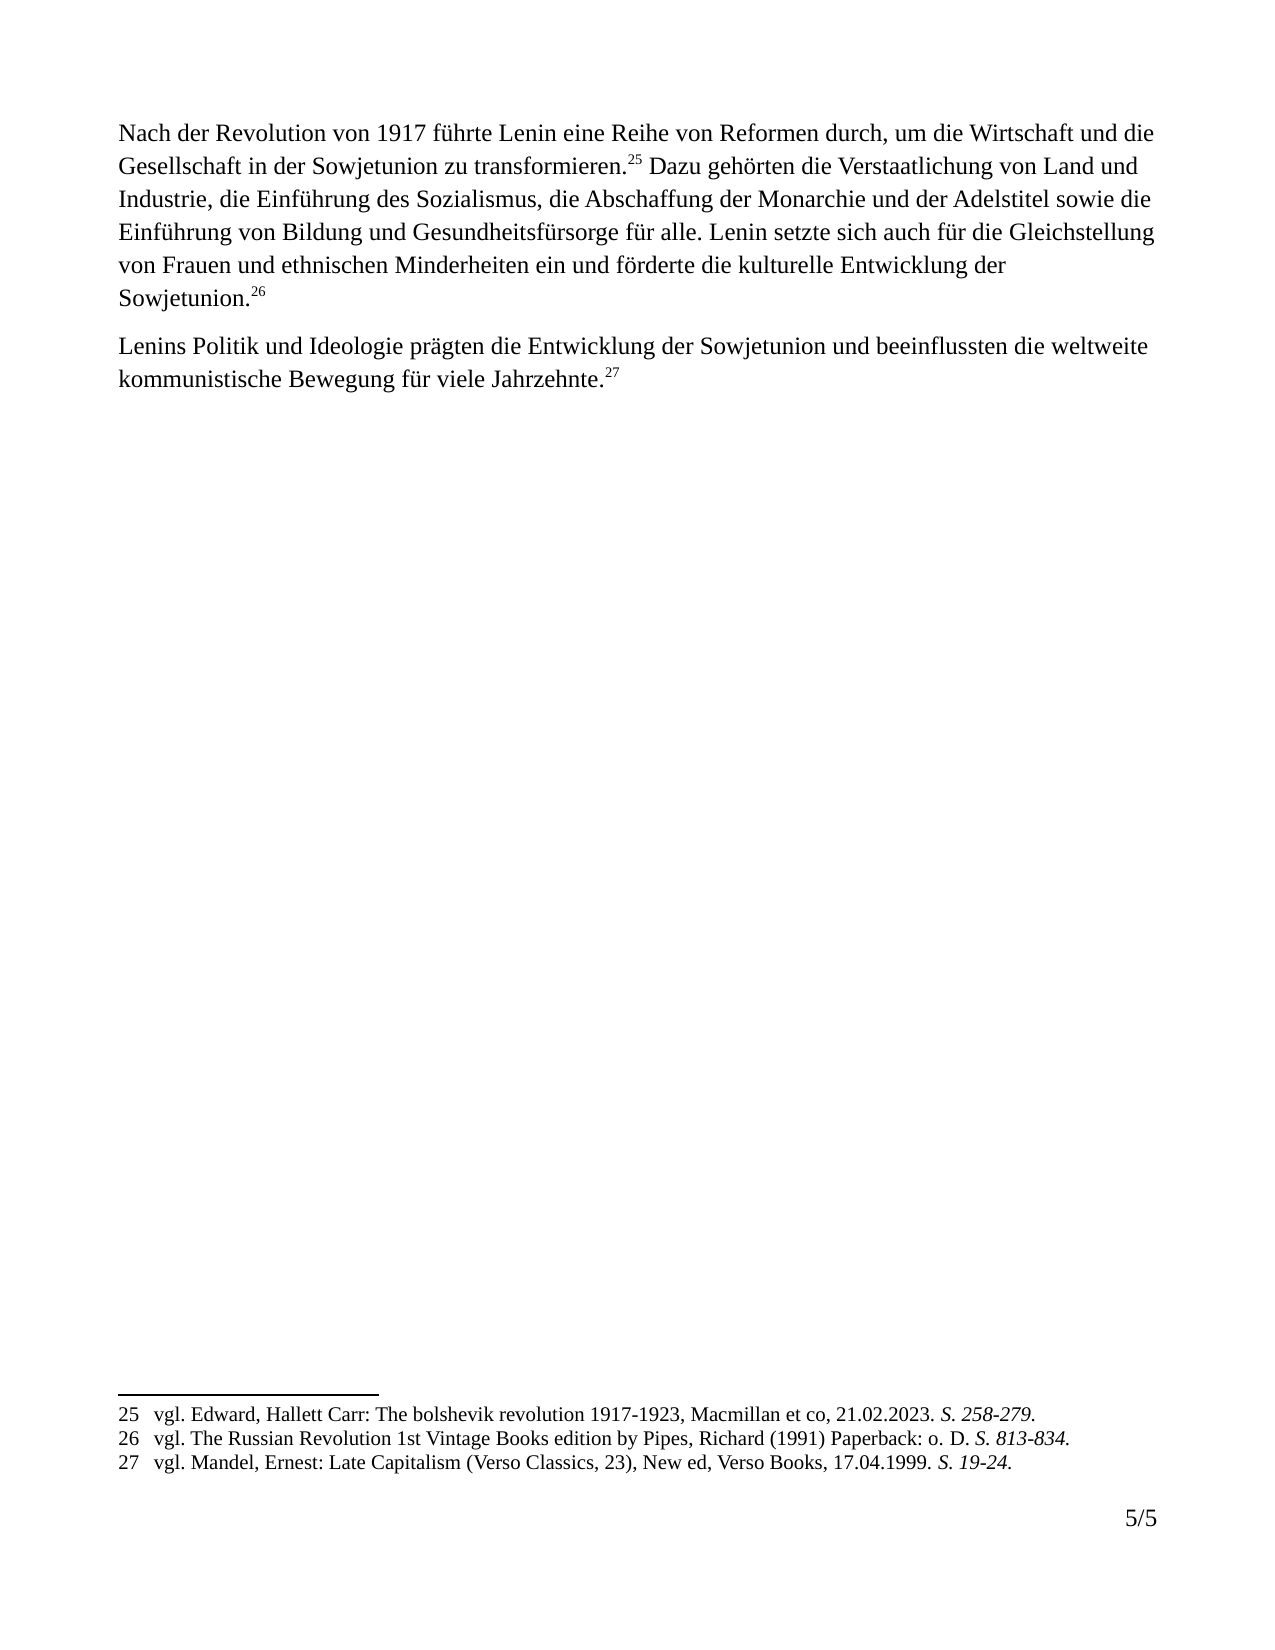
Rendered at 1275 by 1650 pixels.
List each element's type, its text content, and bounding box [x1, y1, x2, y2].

text vgl. Mandel, Ernest: Late Capitalism (Verso Classics, 23), New ed, Verso Books, 17.04.1999. S. 19-24. [118, 1449, 1157, 1474]
text vgl. The Russian Revolution 1st Vintage Books edition by Pipes, Richard (1991) Paperback: o. D. S. 813-834. [118, 1426, 1157, 1449]
text Lenins Politik und Ideologie prägten die Entwicklung der Sowjetunion und beeinflussten die weltweite kommunistische Bewegung für viele Jahrzehnte. [118, 331, 1157, 393]
text Nach der Revolution von 1917 führte Lenin eine Reihe von Reformen durch, um die Wirtschaft und die Gesellschaft in der Sowjetunion zu transformieren. Dazu gehörten die Verstaatlichung von Land und Industrie, die Einführung des Sozialismus, die Abschaffung der Monarchie und der Adelstitel sowie die Einführung von Bildung und Gesundheitsfürsorge für alle. Lenin setzte sich auch für die Gleichstellung von Frauen und ethnischen Minderheiten ein und förderte die kulturelle Entwicklung der Sowjetunion. [118, 118, 1157, 312]
text vgl. Edward, Hallett Carr: The bolshevik revolution 1917-1923, Macmillan et co, 21.02.2023. S. 258-279. [118, 1401, 1157, 1426]
